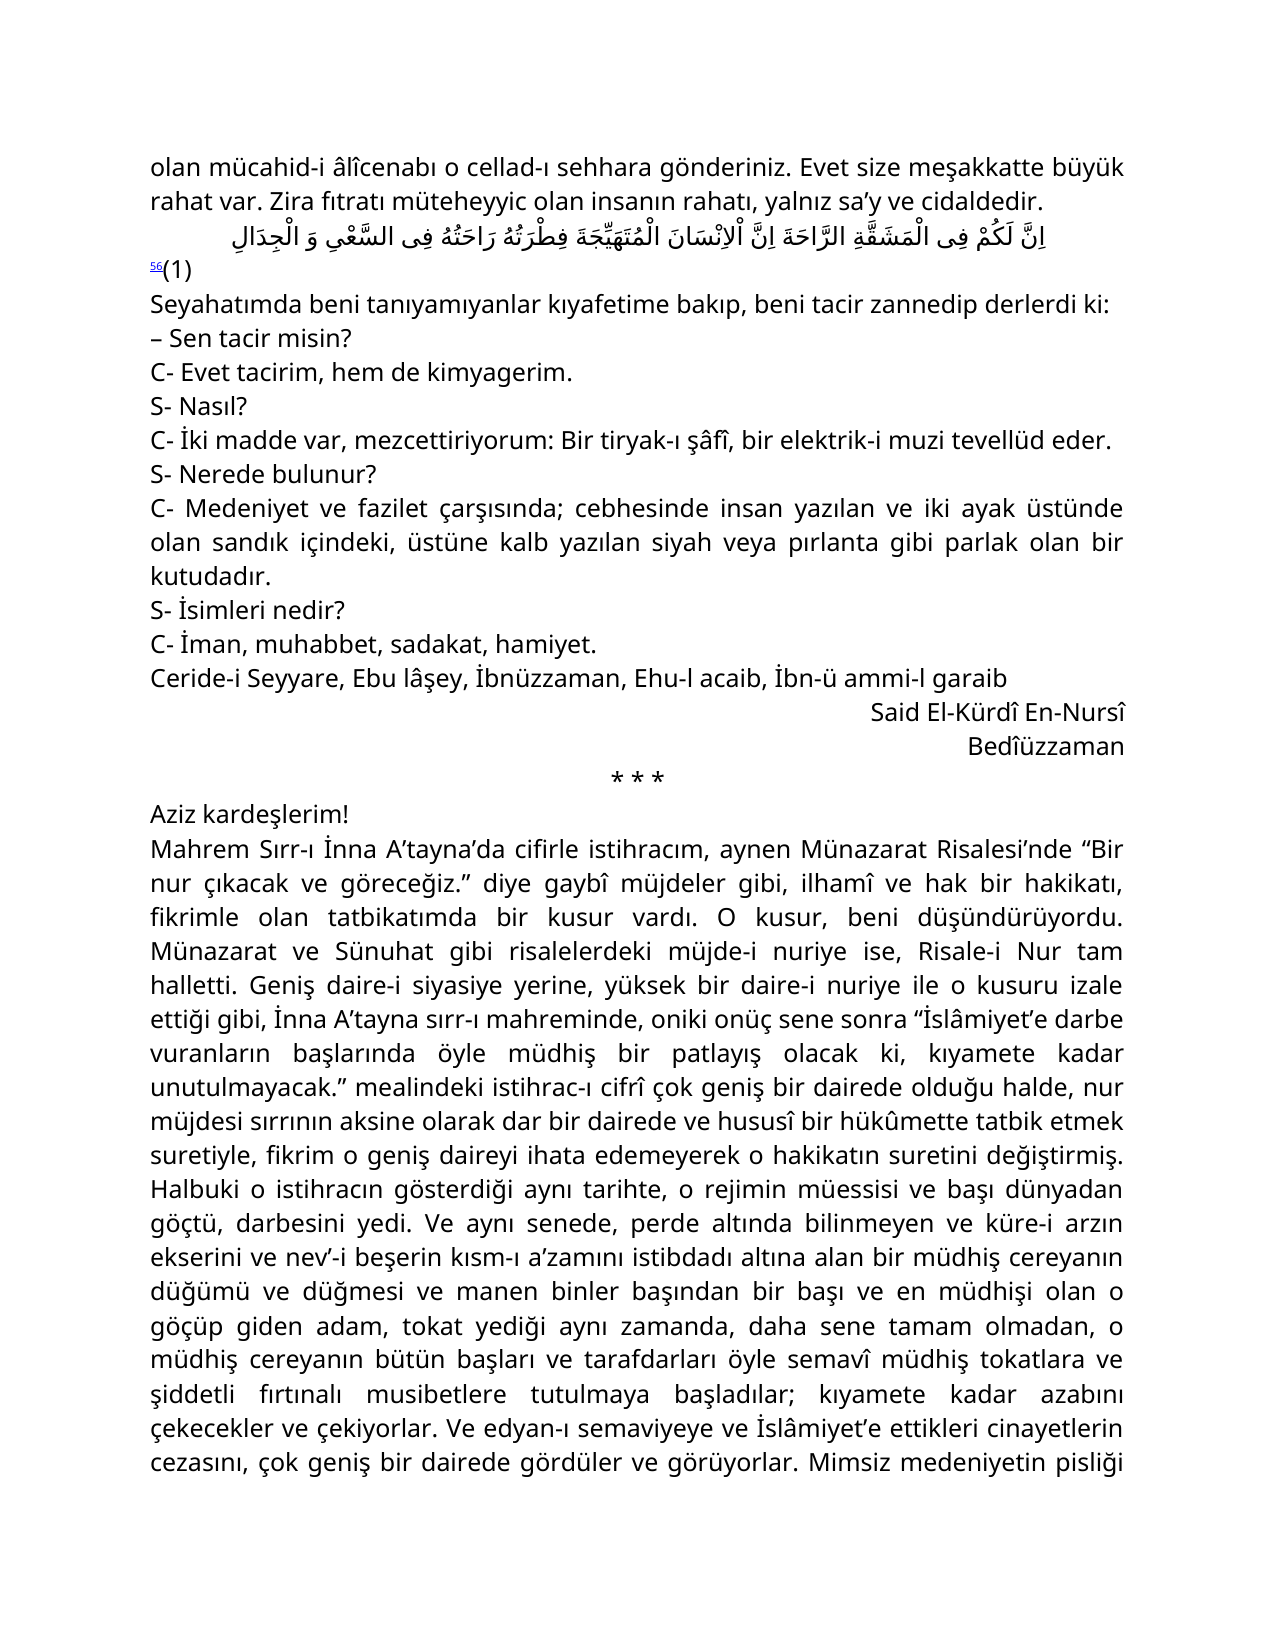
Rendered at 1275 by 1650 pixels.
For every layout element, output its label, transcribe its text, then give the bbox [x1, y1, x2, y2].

text Aziz kardeşlerim! [150, 797, 1125, 831]
text Seyahatımda beni tanıyamıyanlar kıyafetime bakıp, beni tacir zannedip derlerdi ki: [150, 286, 1125, 320]
text S- İsimleri nedir? [150, 593, 1125, 627]
text C- Hayat bir faaliyet ve harekettir. Şevk ise matiyyesidir. İşte himmetiniz şevke binip mübareze-i hayat meydanına çıktığı vakit, en evvel düşman-ı şedid olan yeis rast gelir. Kuvve-i maneviyesini kırar. Siz o düşmana karşı لاَ تَقْنَطُوا kılıncını istimal ediniz. Sonra müzahametsiz olan hakkın hizmetinin yerini zabteden meyl-üt tefevvuk istibdadı hücuma başlar. Himmetin başına vurur, atından düşürttürür. Siz كُونُوا لِلّهِ hakikatını o düşmana gönderiniz. Sonra da ilel-i müteselsiledeki terettübü atlamakla müşevveş eden acûliyet çıkar, himmetin ayağını kaydırır. Siz, وَاصْبِرُوا وَ صَابِرُوا وَ رَابِطُوا yu siper ediniz. Sonra da, medenî-i bittab’ olduğundan ebna-yı cinsinin hukukunu muhafazaya ve hakkını onlar içinde aramağa mükellef olan insanın âmâlini dağıtan fikr-i infiradî ve tasavvur-u şahsî karşı çıkar. Siz de, خَيْرُ النَّاسِ اَنْفَعُهُمْ لِلنَّاسِ olan mücahid-i âlîhimmeti mübarezesine çıkarınız. Sonra başkasının tekâsülünden görenek fırsat bulup, hücum edip belini kırar. Siz de عَلَى اللّهِ لاَ غَيْرِهِ فَلْيَتَوَكَّلِ الْمُتَوَكِّلُونَ olan hısn-ı hasîni himmete melce ediniz. Sonra da acz ve nefsin itimadsızlığından neş’et eden tefviz ve işi birbirine bırakmak olan düşman-ı gaddar geliyor. Himmetin elini tutup oturtturur. Siz de لاَ يَضُرُّكُمْ مَنْ ضَلَّ اِذَا اهْتَدَيْتُمْ olan hakikat-ı şâhika üzerine çıkarınız. Tâ o düşmanın eli o himmetin dâmenine yetişmesin. Sonra Allah’ın vazifesine müdahale etmek olan dinsiz düşman gelir; himmetin yüzünü tokatlar, gözünü kör eder. Siz de اِسْتَقِمْ كَمَا اُمِرْتَ ❊ وَلاَ تَتَاَمَّرْ عَلَى سَيِّدِكَ olan kâr-aşina ve vazifeşinas olan hakikatı gönderiniz. Tâ onun haddini bildirsin. Sonra umum meşakkatin anası ve umum rezaletin yuvası olan meyl-ür rahat geliyor. Himmeti kaydeder, zindan-ı sefalete atar. Siz de لَيْسَ ِلْلاِنْسَانِ اِلاَّ مَا سَعَى olan mücahid-i âlîcenabı o cellad-ı sehhara gönderiniz. Evet size meşakkatte büyük rahat var. Zira fıtratı müteheyyic olan insanın rahatı, yalnız sa’y ve cidaldedir. [150, 150, 1125, 218]
text Said El-Kürdî En-Nursî [150, 695, 1125, 729]
text * * * [150, 763, 1125, 797]
text C- İman, muhabbet, sadakat, hamiyet. [150, 627, 1125, 661]
text S- Nasıl? [150, 388, 1125, 422]
text C- İki madde var, mezcettiriyorum: Bir tiryak-ı şâfî, bir elektrik-i muzi tevellüd eder. [150, 422, 1125, 457]
text C- Medeniyet ve fazilet çarşısında; cebhesinde insan yazılan ve iki ayak üstünde olan sandık içindeki, üstüne kalb yazılan siyah veya pırlanta gibi parlak olan bir kutudadır. [150, 491, 1125, 593]
text C- Evet tacirim, hem de kimyagerim. [150, 354, 1125, 388]
text – Sen tacir misin? [150, 320, 1125, 354]
text S- Nerede bulunur? [150, 457, 1125, 491]
text Bedîüzzaman [150, 729, 1125, 763]
text Mahrem Sırr-ı İnna A’tayna’da cifirle istihracım, aynen Münazarat Risalesi’nde “Bir nur çıkacak ve göreceğiz.” diye gaybî müjdeler gibi, ilhamî ve hak bir hakikatı, fikrimle olan tatbikatımda bir kusur vardı. O kusur, beni düşündürüyordu. Münazarat ve Sünuhat gibi risalelerdeki müjde-i nuriye ise, Risale-i Nur tam halletti. Geniş daire-i siyasiye yerine, yüksek bir daire-i nuriye ile o kusuru izale ettiği gibi, İnna A’tayna sırr-ı mahreminde, oniki onüç sene sonra “İslâmiyet’e darbe vuranların başlarında öyle müdhiş bir patlayış olacak ki, kıyamete kadar unutulmayacak.” mealindeki istihrac-ı cifrî çok geniş bir dairede olduğu halde, nur müjdesi sırrının aksine olarak dar bir dairede ve hususî bir hükûmette tatbik etmek suretiyle, fikrim o geniş daireyi ihata edemeyerek o hakikatın suretini değiştirmiş. Halbuki o istihracın gösterdiği aynı tarihte, o rejimin müessisi ve başı dünyadan göçtü, darbesini yedi. Ve aynı senede, perde altında bilinmeyen ve küre-i arzın ekserini ve nev’-i beşerin kısm-ı a’zamını istibdadı altına alan bir müdhiş cereyanın düğümü ve düğmesi ve manen binler başından bir başı ve en müdhişi olan o göçüp giden adam, tokat yediği aynı zamanda, daha sene tamam olmadan, o müdhiş cereyanın bütün başları ve tarafdarları öyle semavî müdhiş tokatlara ve şiddetli fırtınalı musibetlere tutulmaya başladılar; kıyamete kadar azabını çekecekler ve çekiyorlar. Ve edyan-ı semaviyeye ve İslâmiyet’e ettikleri cinayetlerin cezasını, çok geniş bir dairede gördüler ve görüyorlar. Mimsiz medeniyetin pisliği [150, 831, 1125, 1478]
text 56(1) [150, 252, 1125, 286]
text Ceride-i Seyyare, Ebu lâşey, İbnüzzaman, Ehu-l acaib, İbn-ü ammi-l garaib [150, 661, 1125, 695]
text اِنَّ لَكُمْ فِى الْمَشَقَّةِ الرَّاحَةَ اِنَّ اْلاِنْسَانَ الْمُتَهَيِّجَةَ فِطْرَتُهُ رَاحَتُهُ فِى السَّعْىِ وَ الْجِدَالِ [150, 218, 1125, 252]
